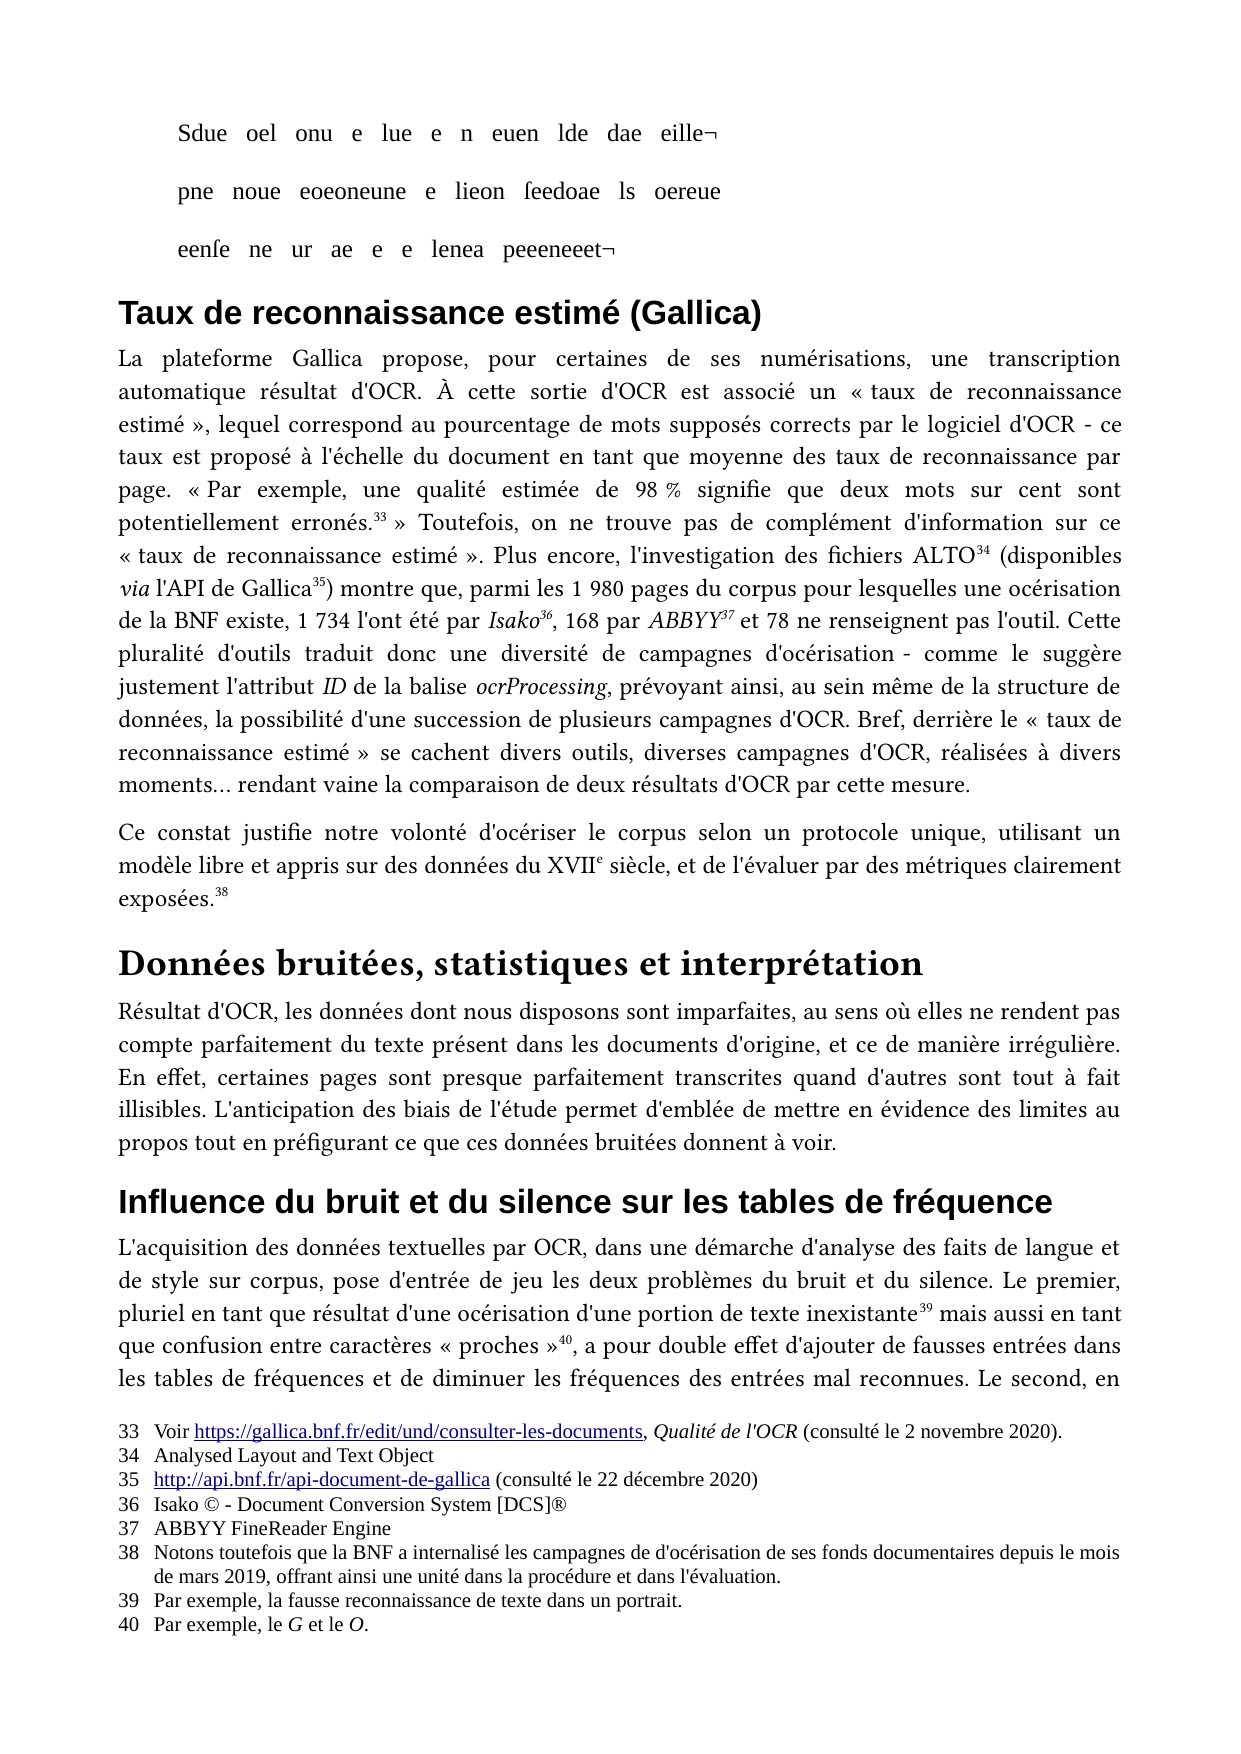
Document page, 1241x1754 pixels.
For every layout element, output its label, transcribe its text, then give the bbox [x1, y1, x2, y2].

text Sdue oel onu e lue e n euen lde dae eille¬ [177, 118, 1063, 147]
text Ce constat justifie notre volonté d'océriser le corpus selon un protocole unique, utilisant un modèle libre et appris sur des données du XVIIe siècle, et de l'évaluer par des métriques clairement exposées. [118, 818, 1122, 912]
text Analysed Layout and Text Object [118, 1443, 1122, 1467]
text eenſe ne ur ae e e lenea peeeneeet¬ [177, 234, 1063, 263]
text pne noue eoeoneune e lieon ſeedoae ls oereue [177, 176, 1063, 205]
text Isako © - Document Conversion System [DCS]® [118, 1491, 1122, 1516]
text Voir https://gallica.bnf.fr/edit/und/consulter-les-documents, Qualité de l'OCR (consulté le 2 novembre 2020). [118, 1419, 1122, 1443]
text Par exemple, le G et le O. [118, 1612, 1122, 1636]
subtitle Taux de reconnaissance estimé (Gallica) [118, 293, 1122, 331]
text La plateforme Gallica propose, pour certaines de ses numérisations, une transcription automatique résultat d'OCR. À cette sortie d'OCR est associé un « taux de reconnaissance estimé », lequel correspond au pourcentage de mots supposés corrects par le logiciel d'OCR - ce taux est proposé à l'échelle du document en tant que moyenne des taux de reconnaissance par page. « Par exemple, une qualité estimée de 98 % signifie que deux mots sur cent sont potentiellement erronés. » Toutefois, on ne trouve pas de complément d'information sur ce « taux de reconnaissance estimé ». Plus encore, l'investigation des fichiers ALTO (disponibles via l'API de Gallica) montre que, parmi les 1 980 pages du corpus pour lesquelles une océrisation de la BNF existe, 1 734 l'ont été par Isako, 168 par ABBYY et 78 ne renseignent pas l'outil. Cette pluralité d'outils traduit donc une diversité de campagnes d'océrisation - comme le suggère justement l'attribut ID de la balise ocrProcessing, prévoyant ainsi, au sein même de la structure de données, la possibilité d'une succession de plusieurs campagnes d'OCR. Bref, derrière le « taux de reconnaissance estimé » se cachent divers outils, diverses campagnes d'OCR, réalisées à divers moments... rendant vaine la comparaison de deux résultats d'OCR par cette mesure. [118, 344, 1122, 799]
text http://api.bnf.fr/api-document-de-gallica (consulté le 22 décembre 2020) [118, 1467, 1122, 1491]
text Résultat d'OCR, les données dont nous disposons sont imparfaites, au sens où elles ne rendent pas compte parfaitement du texte présent dans les documents d'origine, et ce de manière irrégulière. En effet, certaines pages sont presque parfaitement transcrites quand d'autres sont tout à fait illisibles. L'anticipation des biais de l'étude permet d'emblée de mettre en évidence des limites au propos tout en préfigurant ce que ces données bruitées donnent à voir. [118, 997, 1122, 1157]
subtitle Influence du bruit et du silence sur les tables de fréquence [118, 1182, 1122, 1221]
text Notons toutefois que la BNF a internalisé les campagnes de d'océrisation de ses fonds documentaires depuis le mois de mars 2019, offrant ainsi une unité dans la procédure et dans l'évaluation. [118, 1539, 1122, 1588]
subtitle Données bruitées, statistiques et interprétation [118, 941, 1122, 984]
text L'acquisition des données textuelles par OCR, dans une démarche d'analyse des faits de langue et de style sur corpus, pose d'entrée de jeu les deux problèmes du bruit et du silence. Le premier, pluriel en tant que résultat d'une océrisation d'une portion de texte inexistante mais aussi en tant que confusion entre caractères « proches », a pour double effet d'ajouter de fausses entrées dans les tables de fréquences et de diminuer les fréquences des entrées mal reconnues. Le second, en [118, 1233, 1122, 1393]
text Par exemple, la fausse reconnaissance de texte dans un portrait. [118, 1588, 1122, 1612]
text ABBYY FineReader Engine [118, 1516, 1122, 1539]
